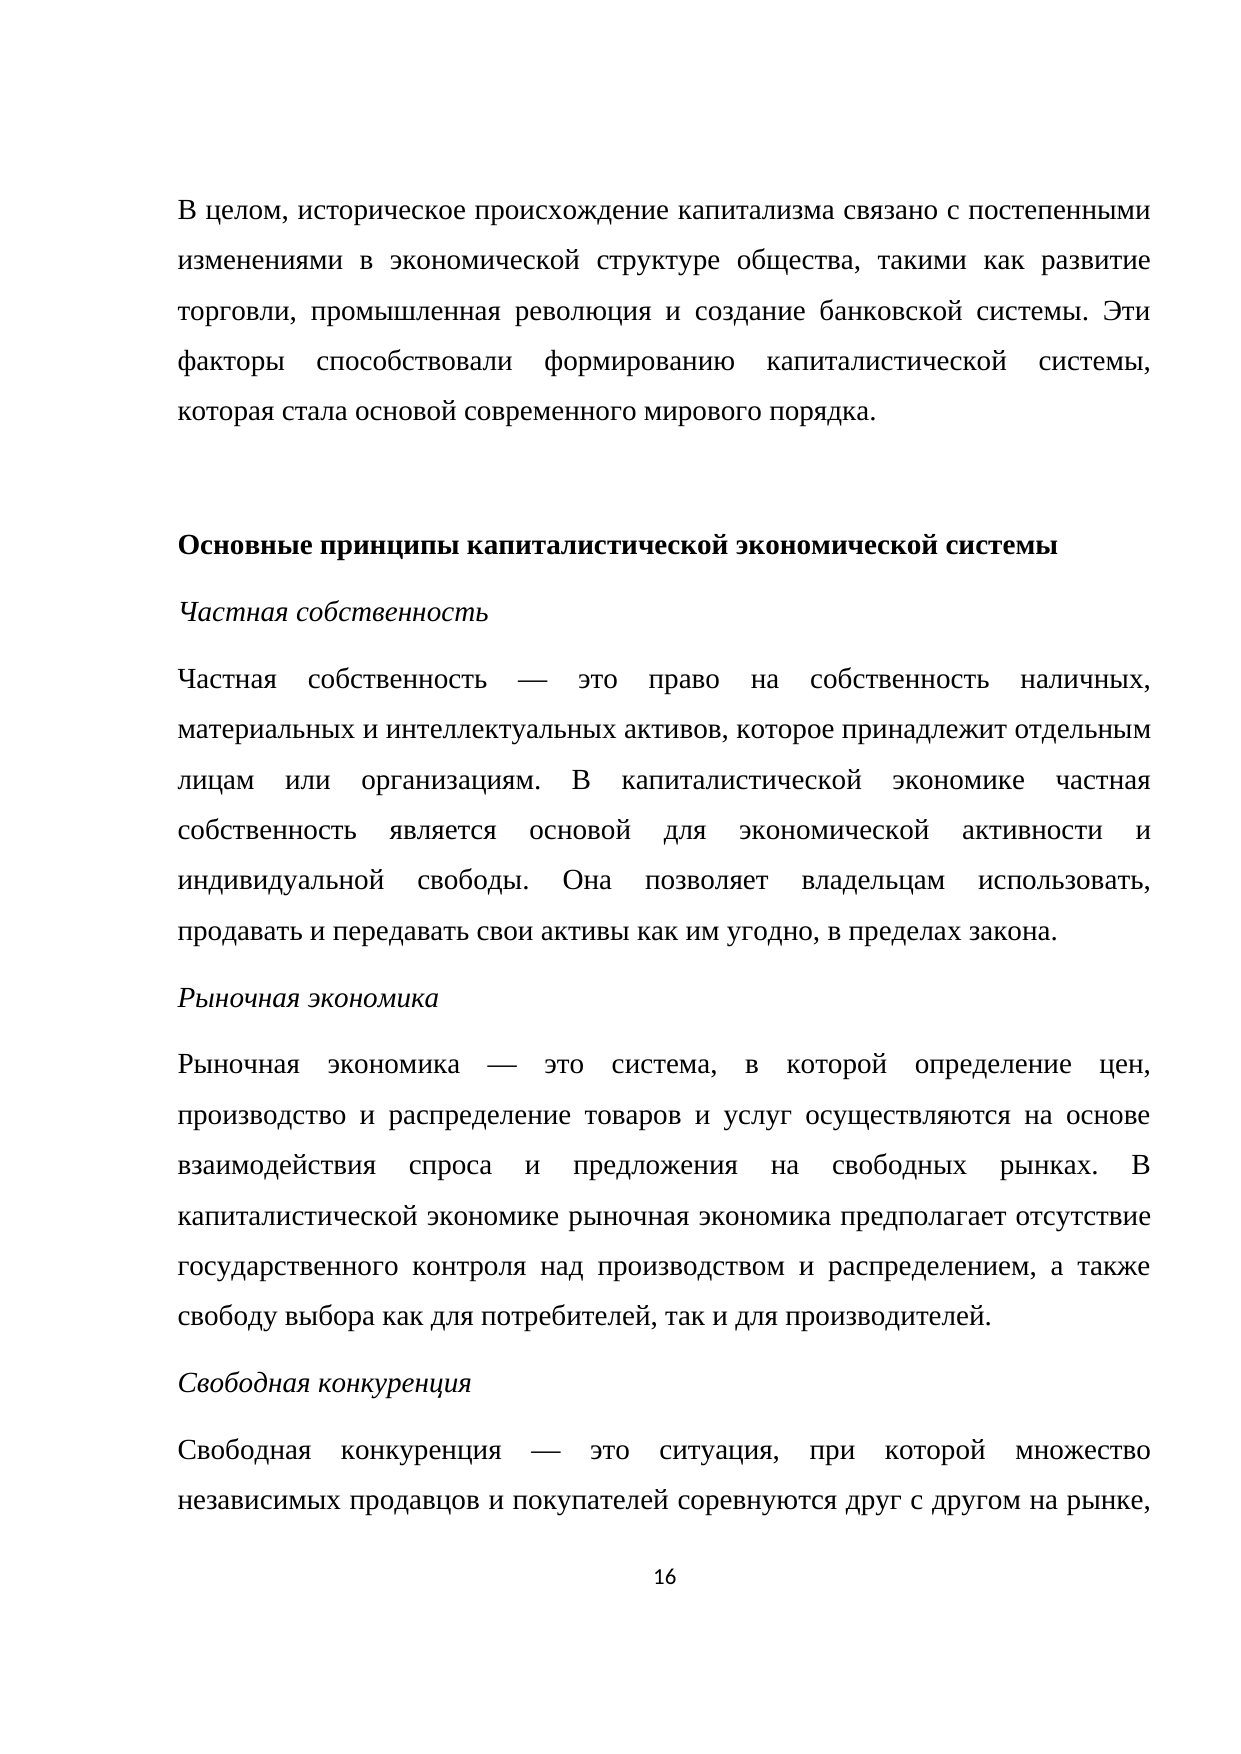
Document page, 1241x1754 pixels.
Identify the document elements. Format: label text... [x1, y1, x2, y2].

text Частная собственность [177, 594, 1152, 628]
text Рыночная экономика — это система, в которой определение цен, производство и распределение товаров и услуг осуществляются на основе взаимодействия спроса и предложения на свободных рынках. В капиталистической экономике рыночная экономика предполагает отсутствие государственного контроля над производством и распределением, а также свободу выбора как для потребителей, так и для производителей. [177, 1047, 1152, 1332]
text Свободная конкуренция — это ситуация, при которой множество независимых продавцов и покупателей соревнуются друг с другом на рынке, [177, 1432, 1152, 1516]
text Основные принципы капиталистической экономической системы [177, 527, 1152, 561]
text Частная собственность — это право на собственность наличных, материальных и интеллектуальных активов, которое принадлежит отдельным лицам или организациям. В капиталистической экономике частная собственность является основой для экономической активности и индивидуальной свободы. Она позволяет владельцам использовать, продавать и передавать свои активы как им угодно, в пределах закона. [177, 661, 1152, 946]
text Рыночная экономика [177, 980, 1152, 1013]
text В целом, историческое происхождение капитализма связано с постепенными изменениями в экономической структуре общества, такими как развитие торговли, промышленная революция и создание банковской системы. Эти факторы способствовали формированию капиталистической системы, которая стала основой современного мирового порядка. [177, 192, 1152, 427]
text Свободная конкуренция [177, 1365, 1152, 1399]
